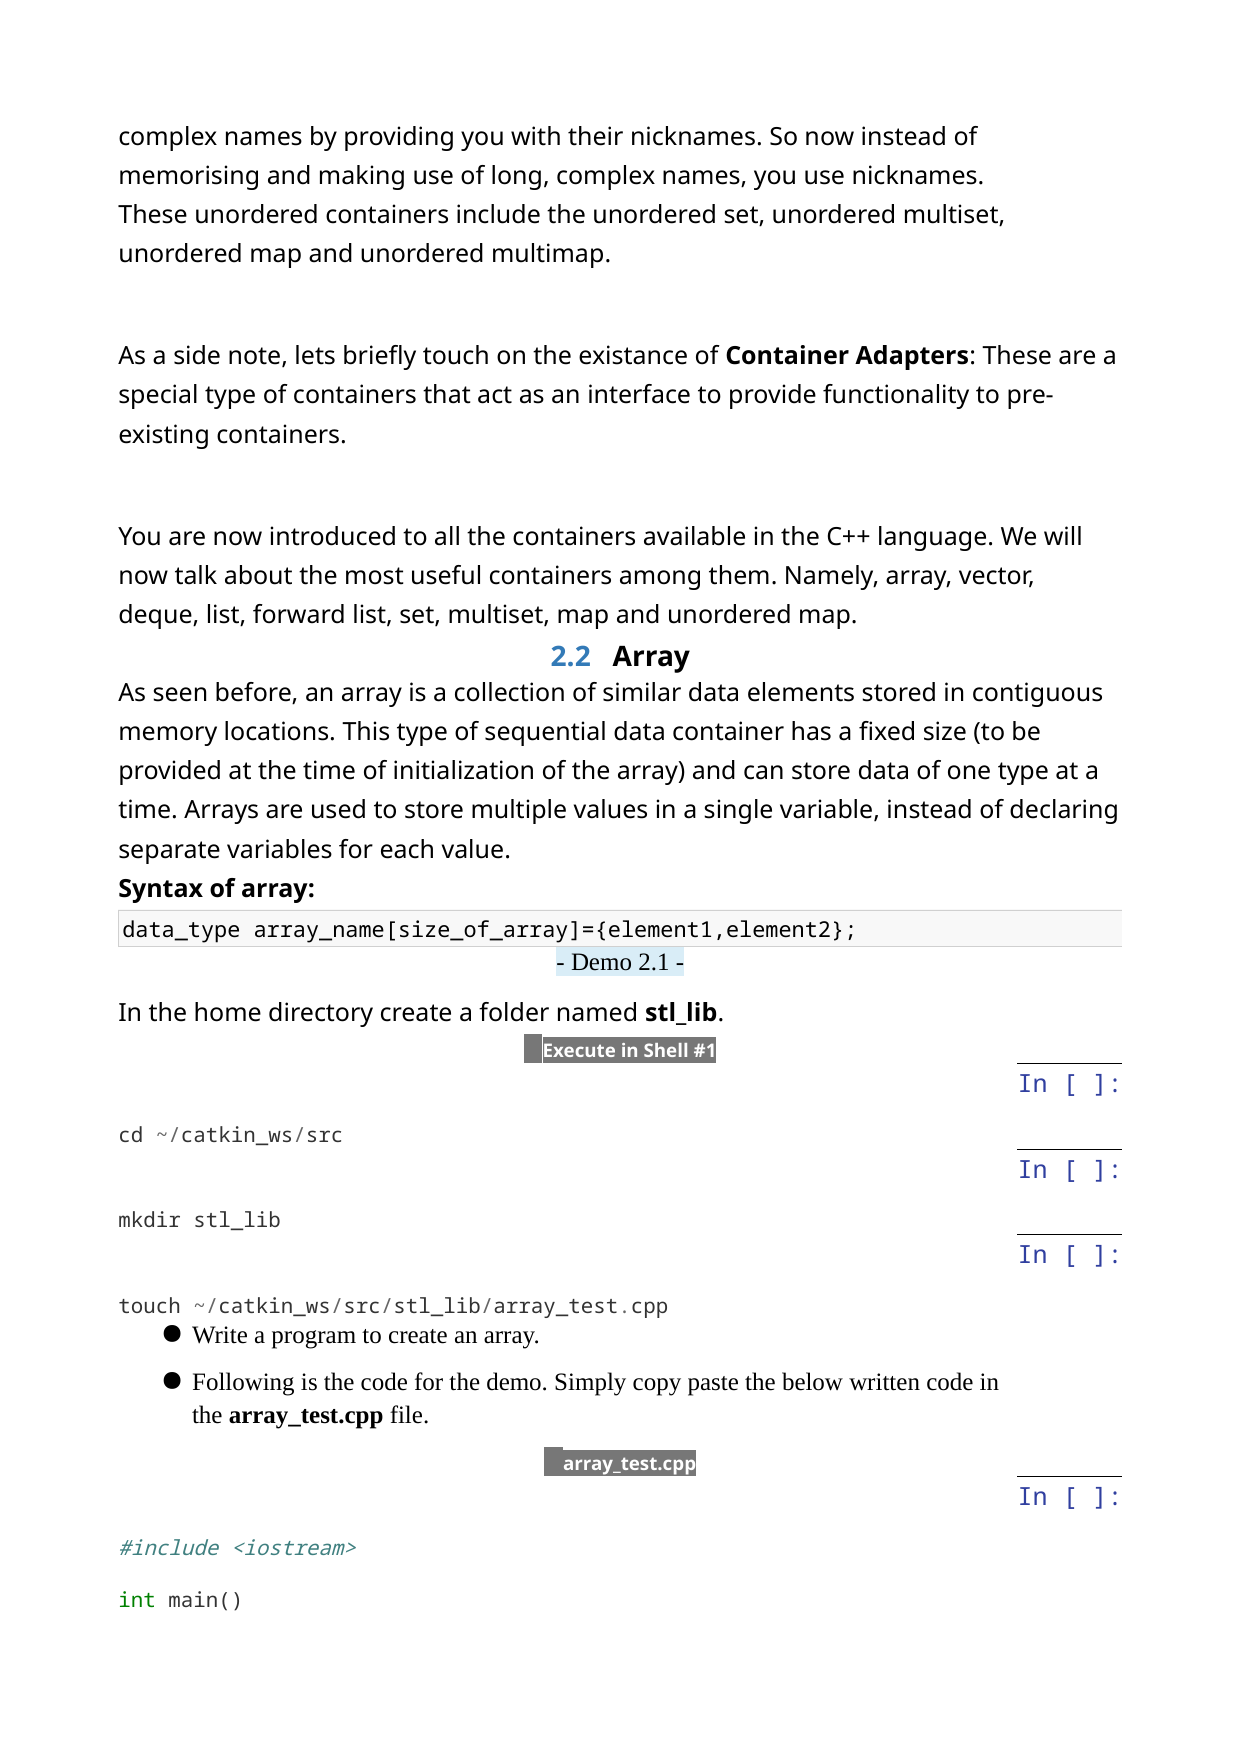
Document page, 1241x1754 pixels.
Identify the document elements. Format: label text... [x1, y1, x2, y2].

text touch ~/catkin_ws/src/stl_lib/array_test.cpp [118, 1291, 1122, 1320]
text As seen before, an array is a collection of similar data elements stored in contiguous memory locations. This type of sequential data container has a fixed size (to be provided at the time of initialization of the array) and can store data of one type at a time. Arrays are used to store multiple values in a single variable, instead of declaring separate variables for each value. [118, 674, 1122, 865]
subtitle 2.2 Array [118, 636, 1122, 674]
text In the home directory create a folder named stl_lib. [118, 995, 1122, 1029]
list Following is the code for the demo. Simply copy paste the below written code in the array_test.cpp file. [162, 1367, 1122, 1428]
text #include <iostream> [118, 1533, 1122, 1561]
text These unordered containers include the unordered set, unordered multiset, unordered map and unordered multimap. [118, 196, 1122, 270]
text In [ ]: [118, 1234, 1122, 1271]
text cd ~/catkin_ws/src [118, 1120, 1122, 1148]
text complex names by providing you with their nicknames. So now instead of memorising and making use of long, complex names, you use nicknames. [118, 118, 1122, 191]
text mkdir stl_lib [118, 1206, 1122, 1234]
text In [ ]: [118, 1148, 1122, 1186]
text You are now introduced to all the containers available in the C++ language. We will now talk about the most useful containers among them. Namely, array, vector, deque, list, forward list, set, multiset, map and unordered map. [118, 519, 1122, 631]
text Syntax of array: [118, 870, 1122, 904]
text int main() [118, 1585, 1122, 1613]
list Write a program to create an array. [162, 1320, 1122, 1348]
text As a side note, lets briefly touch on the existance of Container Adapters: These are a special type of containers that act as an interface to provide functionality to pre-existing containers. [118, 338, 1122, 450]
text In [ ]: [118, 1476, 1122, 1513]
text - Demo 2.1 - [118, 947, 1122, 976]
text In [ ]: [118, 1063, 1122, 1100]
text data_type array_name[size_of_array]={element1,element2}; [119, 911, 1122, 946]
text array_test.cpp [118, 1447, 1122, 1476]
text Execute in Shell #1 [118, 1034, 1122, 1063]
